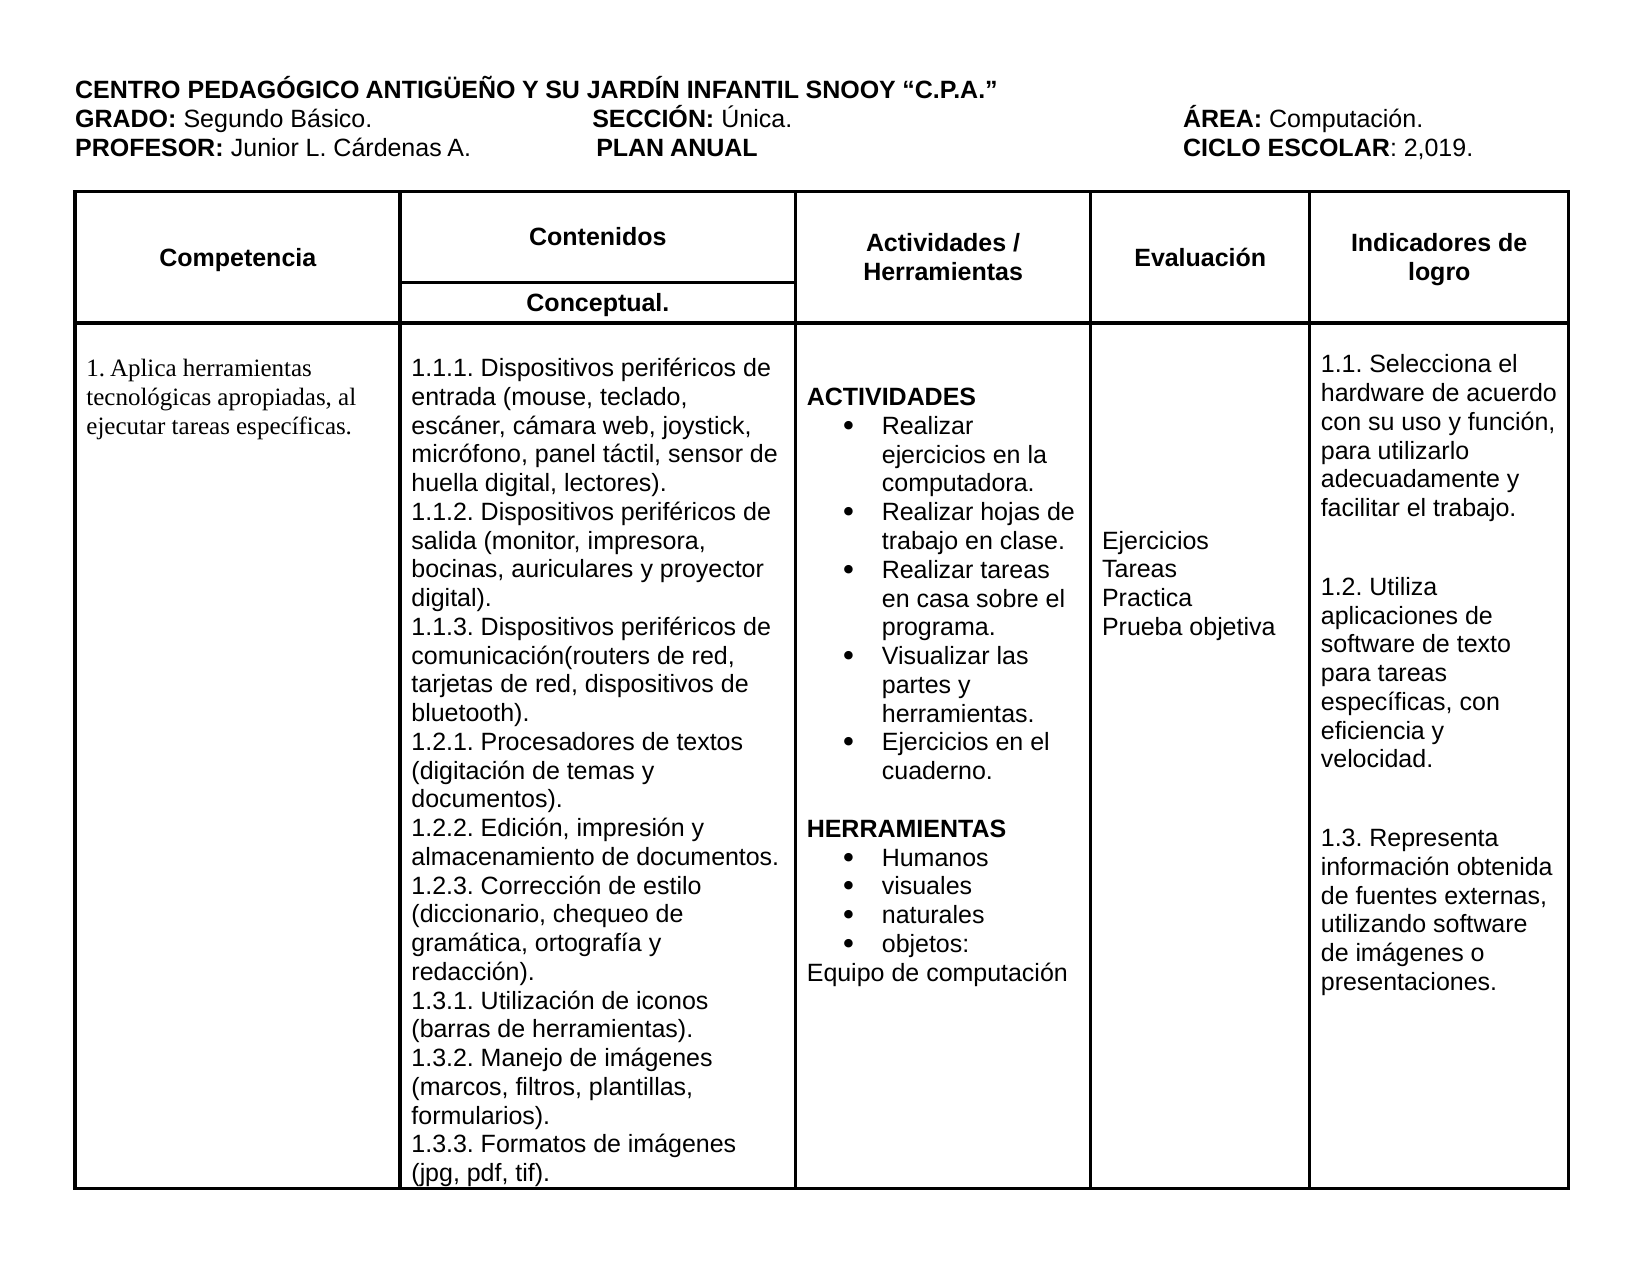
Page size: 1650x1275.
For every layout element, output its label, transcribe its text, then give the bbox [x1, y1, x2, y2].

text PROFESOR: Junior L. Cárdenas A. PLAN ANUAL CICLO ESCOLAR: 2,019. [75, 132, 1575, 161]
table_cell 1.1. Selecciona el hardware de acuerdo con su uso y función, para utilizarlo adecuadamente y facilitar el trabajo. 1.2. Utiliza aplicaciones de software de texto para tareas específicas, con eficiencia y velocidad. 1.3. Representa información obtenida de fuentes externas, utilizando software de imágenes o presentaciones. [1311, 325, 1567, 1187]
text CENTRO PEDAGÓGICO ANTIGÜEÑO Y SU JARDÍN INFANTIL SNOOY “C.P.A.” [75, 75, 1575, 104]
table_cell 1. Aplica herramientas tecnológicas apropiadas, al ejecutar tareas específicas. [77, 325, 398, 1187]
table_cell ACTIVIDADES Realizar ejercicios en la computadora. Realizar hojas de trabajo en clase. Realizar tareas en casa sobre el programa. Visualizar las partes y herramientas. Ejercicios en el cuaderno. HERRAMIENTAS Humanos visuales naturales objetos: Equipo de computación [797, 325, 1089, 1187]
table_header Indicadores de logro [1311, 193, 1567, 321]
table_cell Conceptual. [402, 284, 794, 321]
table_cell Ejercicios Tareas Practica Prueba objetiva [1092, 325, 1308, 1187]
table_header Competencia [77, 193, 398, 321]
table_header Evaluación [1092, 193, 1308, 321]
text GRADO: Segundo Básico. SECCIÓN: Única. ÁREA: Computación. [75, 104, 1575, 132]
table_header Actividades / Herramientas [797, 193, 1089, 321]
table_cell 1.1.1. Dispositivos periféricos de entrada (mouse, teclado, escáner, cámara web, joystick, micrófono, panel táctil, sensor de huella digital, lectores). 1.1.2. Dispositivos periféricos de salida (monitor, impresora, bocinas, auriculares y proyector digital). 1.1.3. Dispositivos periféricos de comunicación(routers de red, tarjetas de red, dispositivos de bluetooth). 1.2.1. Procesadores de textos (digitación de temas y documentos). 1.2.2. Edición, impresión y almacenamiento de documentos. 1.2.3. Corrección de estilo (diccionario, chequeo de gramática, ortografía y redacción). 1.3.1. Utilización de iconos (barras de herramientas). 1.3.2. Manejo de imágenes (marcos, filtros, plantillas, formularios). 1.3.3. Formatos de imágenes (jpg, pdf, tif). [402, 325, 794, 1187]
table_header Contenidos [402, 193, 794, 281]
